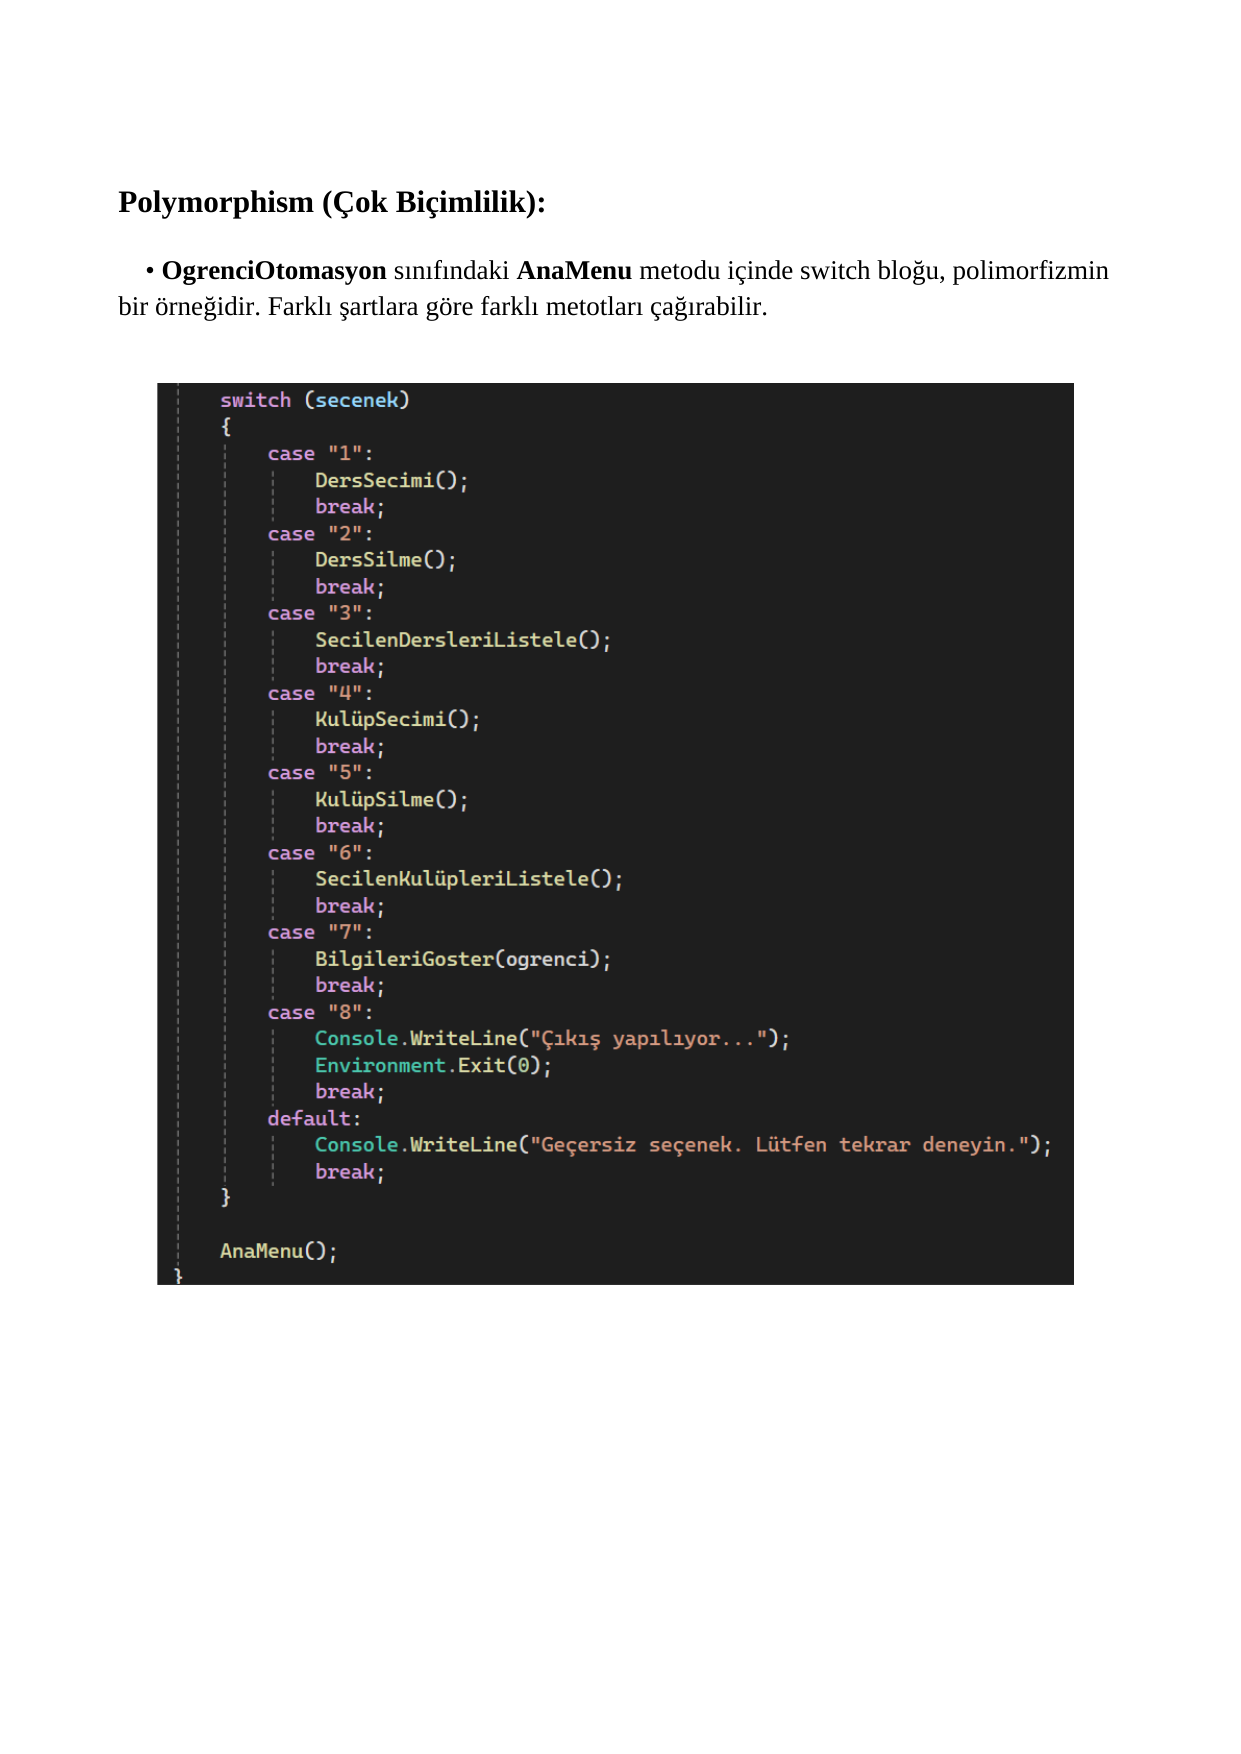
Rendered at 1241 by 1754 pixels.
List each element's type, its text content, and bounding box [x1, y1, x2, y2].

text • OgrenciOtomasyon sınıfındaki AnaMenu metodu içinde switch bloğu, polimorfizmin bir örneğidir. Farklı şartlara göre farklı metotları çağırabilir. [118, 254, 1122, 321]
picture [157, 383, 1074, 1285]
text Polymorphism (Çok Biçimlilik): [118, 183, 1122, 219]
